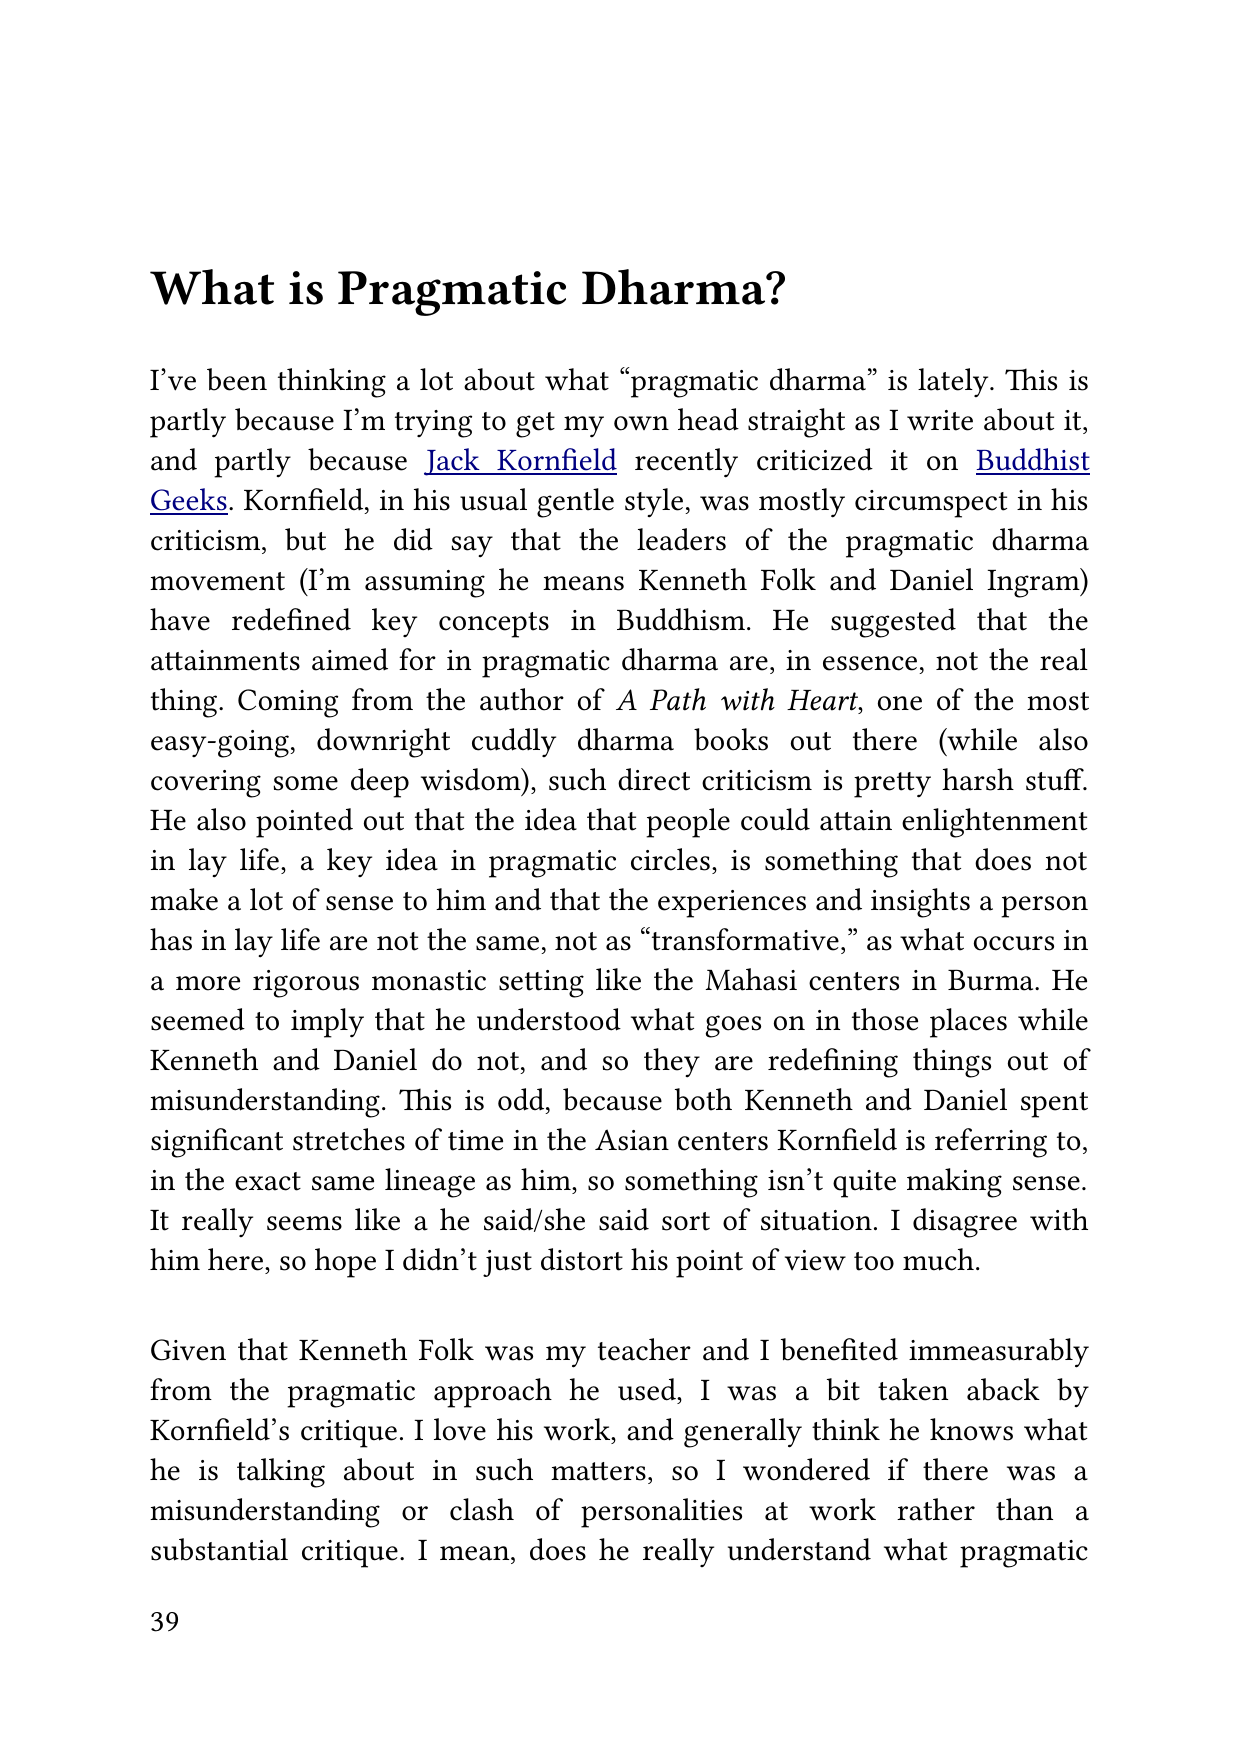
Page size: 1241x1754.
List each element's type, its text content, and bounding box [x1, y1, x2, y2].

text Given that Kenneth Folk was my teacher and I benefited immeasurably from the pragmatic approach he used, I was a bit taken aback by Kornfield’s critique. I love his work, and generally think he knows what he is talking about in such matters, so I wondered if there was a misunderstanding or clash of personalities at work rather than a substantial critique. I mean, does he really understand what pragmatic [150, 1328, 1090, 1568]
text I’ve been thinking a lot about what “pragmatic dharma” is lately. This is partly because I’m trying to get my own head straight as I write about it, and partly because Jack Kornfield recently criticized it on Buddhist Geeks. Kornfield, in his usual gentle style, was mostly circumspect in his criticism, but he did say that the leaders of the pragmatic dharma movement (I’m assuming he means Kenneth Folk and Daniel Ingram) have redefined key concepts in Buddhism. He suggested that the attainments aimed for in pragmatic dharma are, in essence, not the real thing. Coming from the author of A Path with Heart, one of the most easy-going, downright cuddly dharma books out there (while also covering some deep wisdom), such direct criticism is pretty harsh stuff. He also pointed out that the idea that people could attain enlightenment in lay life, a key idea in pragmatic circles, is something that does not make a lot of sense to him and that the experiences and insights a person has in lay life are not the same, not as “transformative,” as what occurs in a more rigorous monastic setting like the Mahasi centers in Burma. He seemed to imply that he understood what goes on in those places while Kenneth and Daniel do not, and so they are redefining things out of misunderstanding. This is odd, because both Kenneth and Daniel spent significant stretches of time in the Asian centers Kornfield is referring to, in the exact same lineage as him, so something isn’t quite making sense. It really seems like a he said/she said sort of situation. I disagree with him here, so hope I didn’t just distort his point of view too much. [150, 358, 1090, 1278]
subtitle What is Pragmatic Dharma? [150, 257, 1090, 317]
